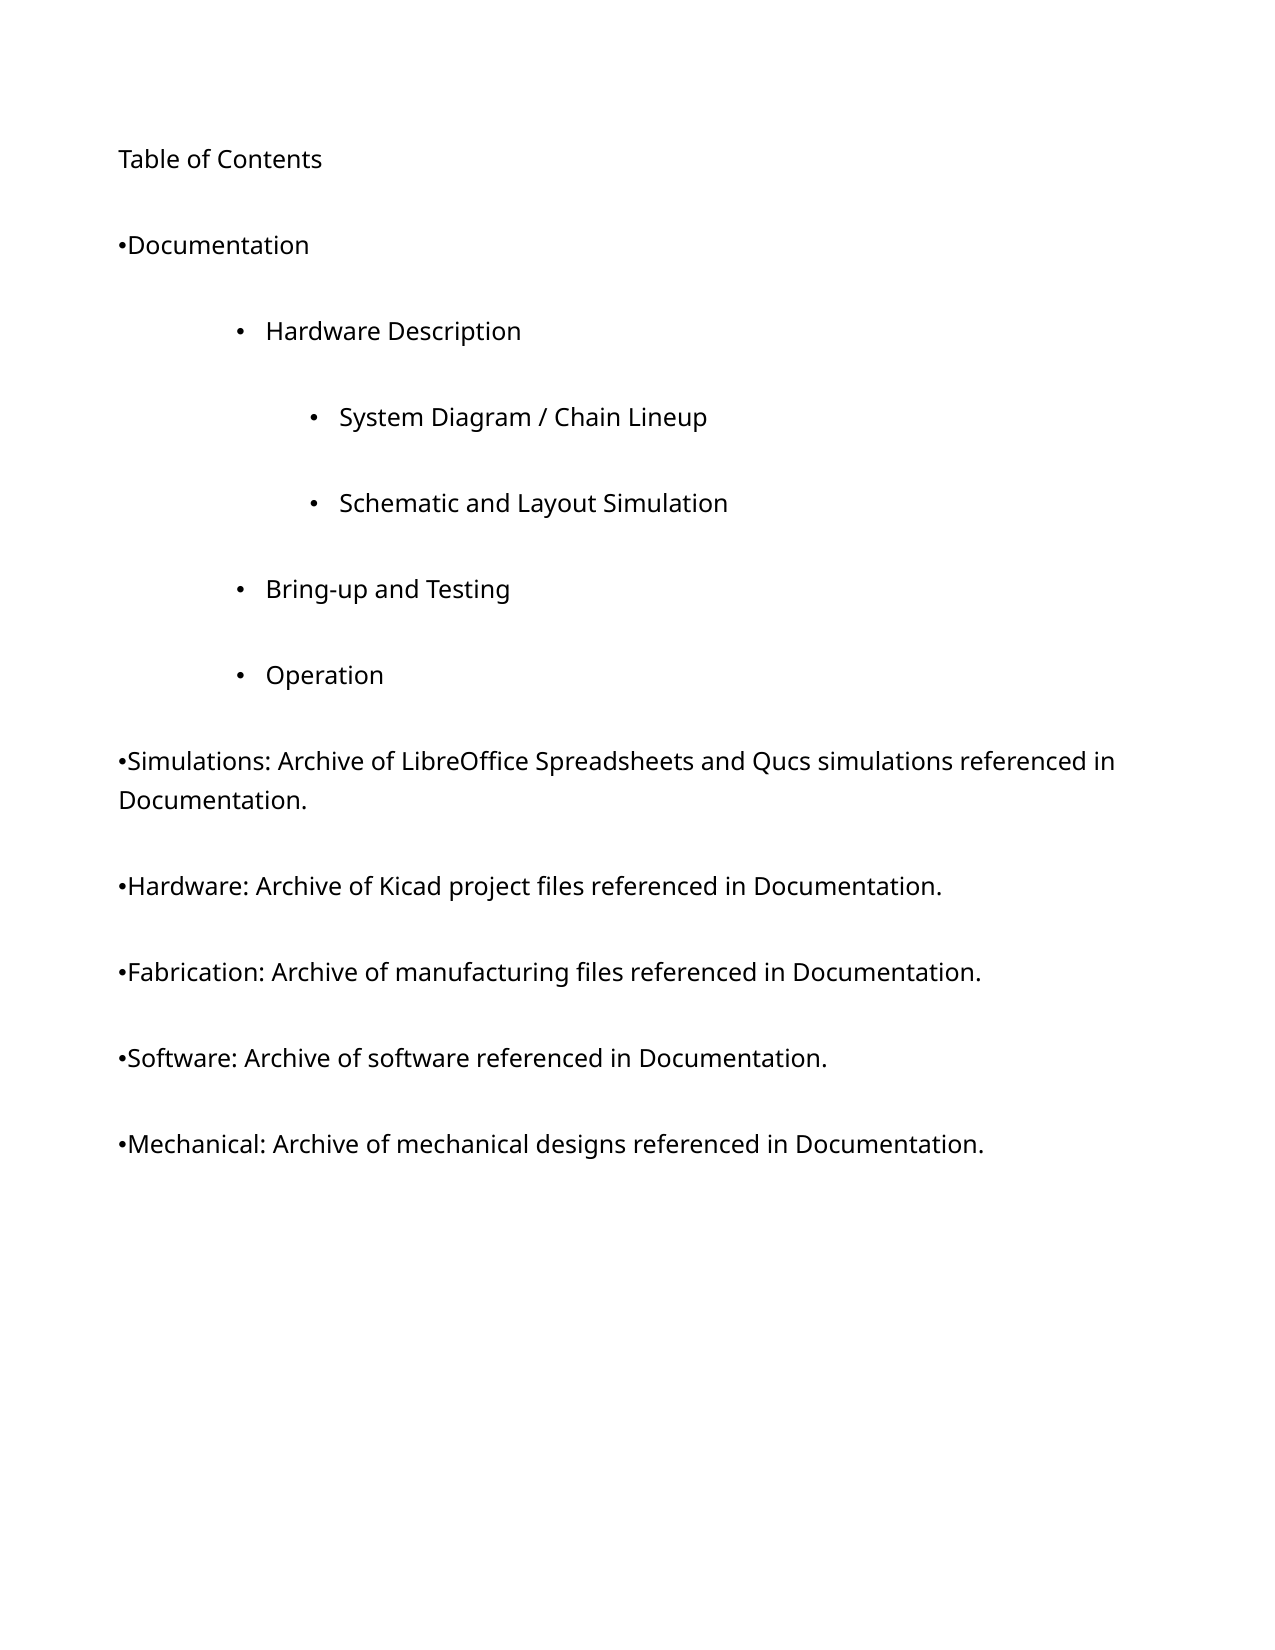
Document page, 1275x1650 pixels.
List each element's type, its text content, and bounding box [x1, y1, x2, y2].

list Simulations: Archive of LibreOffice Spreadsheets and Qucs simulations referenced in Documentation. [118, 744, 1157, 817]
list Hardware: Archive of Kicad project files referenced in Documentation. [118, 869, 1157, 903]
list Bring-up and Testing [236, 572, 1157, 606]
list Hardware Description [236, 314, 1157, 348]
list Mechanical: Archive of mechanical designs referenced in Documentation. [118, 1127, 1157, 1161]
list Table of Contents [118, 142, 1157, 176]
list System Diagram / Chain Lineup [309, 400, 1157, 434]
list Documentation [118, 228, 1157, 262]
list Fabrication: Archive of manufacturing files referenced in Documentation. [118, 955, 1157, 989]
list Software: Archive of software referenced in Documentation. [118, 1041, 1157, 1075]
list Schematic and Layout Simulation [309, 486, 1157, 520]
list Operation [236, 658, 1157, 692]
